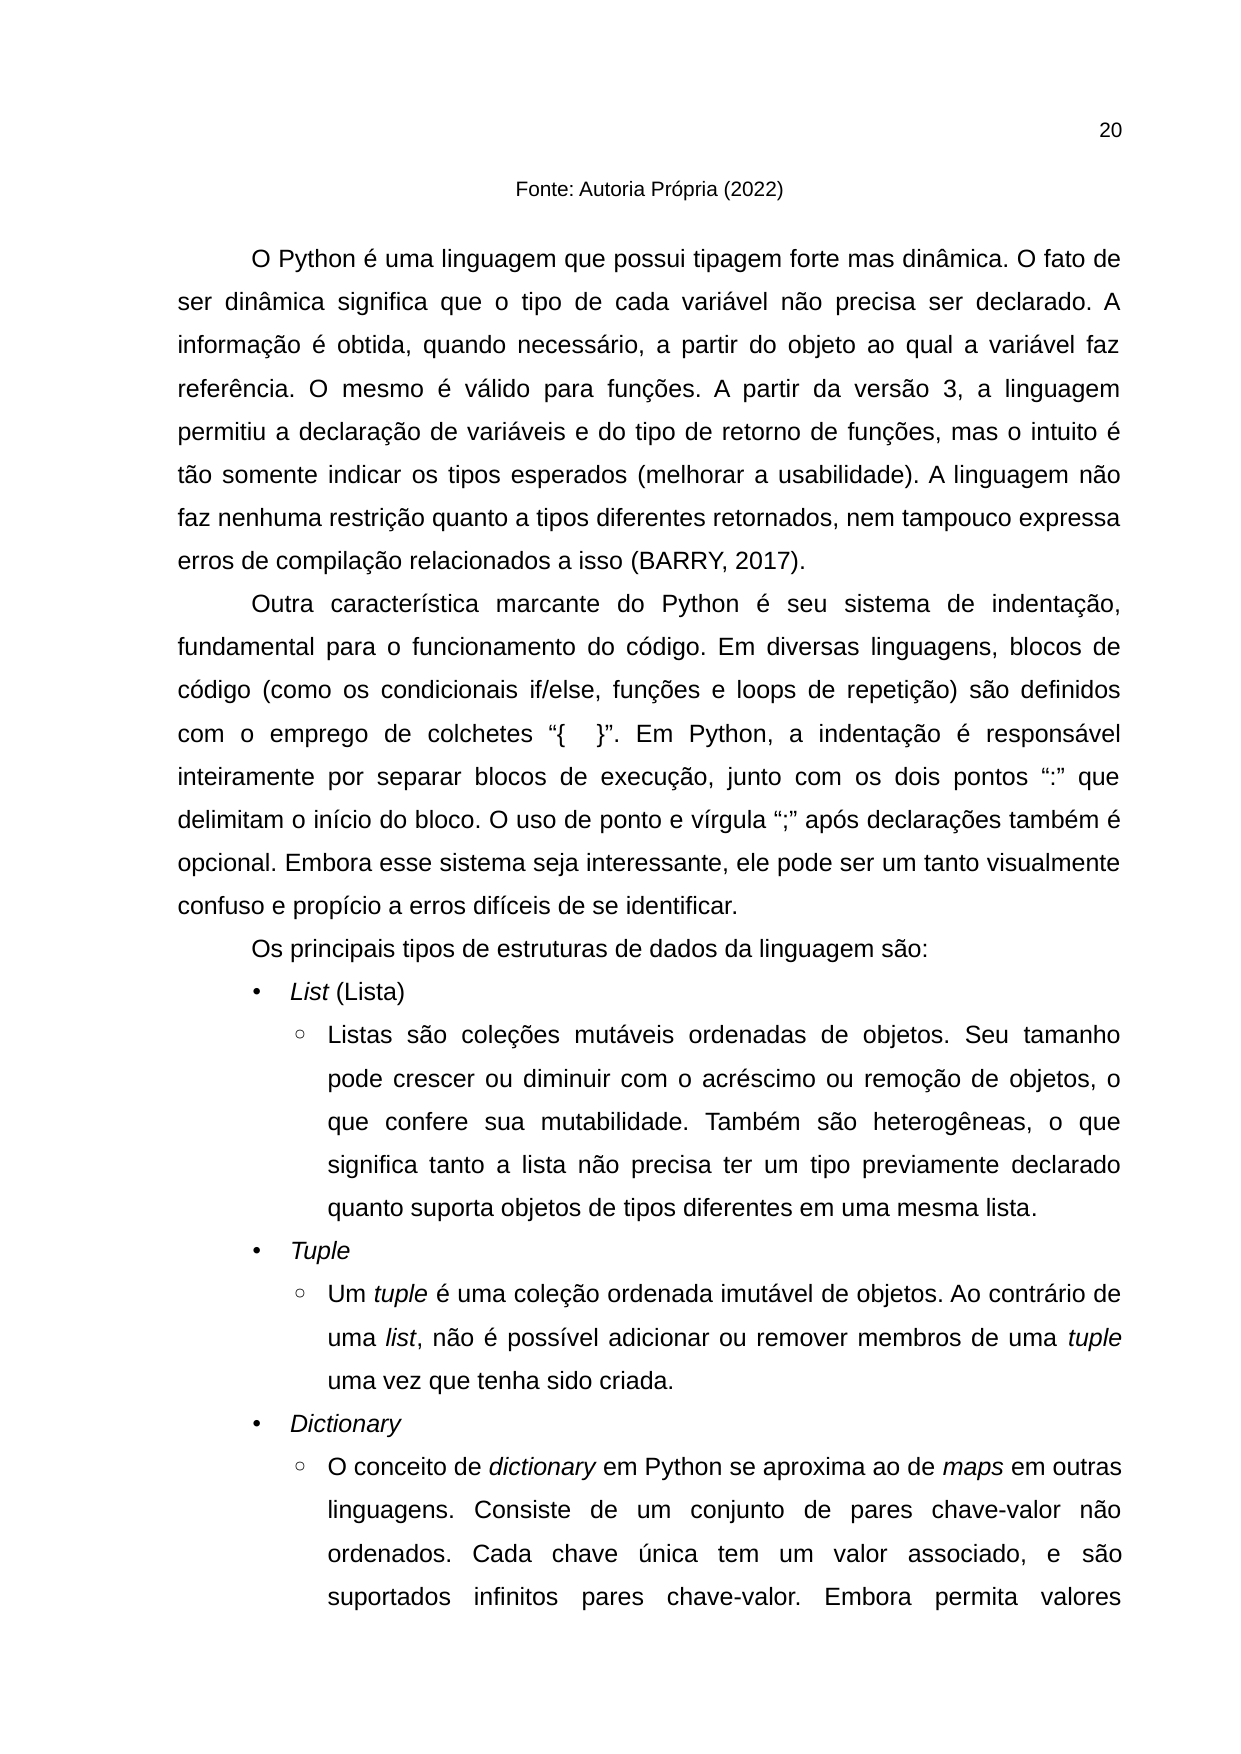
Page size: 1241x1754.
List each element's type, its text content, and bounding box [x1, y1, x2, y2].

text Fonte: Autoria Própria (2022) [177, 177, 1122, 201]
text Os principais tipos de estruturas de dados da linguagem são: [177, 934, 1122, 963]
text O Python é uma linguagem que possui tipagem forte mas dinâmica. O fato de ser dinâmica significa que o tipo de cada variável não precisa ser declarado. A informação é obtida, quando necessário, a partir do objeto ao qual a variável faz referência. O mesmo é válido para funções. A partir da versão 3, a linguagem permitiu a declaração de variáveis e do tipo de retorno de funções, mas o intuito é tão somente indicar os tipos esperados (melhorar a usabilidade). A linguagem não faz nenhuma restrição quanto a tipos diferentes retornados, nem tampouco expressa erros de compilação relacionados a isso (BARRY, 2017). [177, 244, 1122, 575]
list O conceito de dictionary em Python se aproxima ao de maps em outras linguagens. Consiste de um conjunto de pares chave-valor não ordenados. Cada chave única tem um valor associado, e são suportados infinitos pares chave-valor. Embora permita valores [290, 1452, 1122, 1610]
list List (Lista) [252, 977, 1122, 1006]
list Listas são coleções mutáveis ordenadas de objetos. Seu tamanho pode crescer ou diminuir com o acréscimo ou remoção de objetos, o que confere sua mutabilidade. Também são heterogêneas, o que significa tanto a lista não precisa ter um tipo previamente declarado quanto suporta objetos de tipos diferentes em uma mesma lista. [290, 1021, 1122, 1222]
list Dictionary [252, 1409, 1122, 1438]
text Outra característica marcante do Python é seu sistema de indentação, fundamental para o funcionamento do código. Em diversas linguagens, blocos de código (como os condicionais if/else, funções e loops de repetição) são definidos com o emprego de colchetes “{ }”. Em Python, a indentação é responsável inteiramente por separar blocos de execução, junto com os dois pontos “:” que delimitam o início do bloco. O uso de ponto e vírgula “;” após declarações também é opcional. Embora esse sistema seja interessante, ele pode ser um tanto visualmente confuso e propício a erros difíceis de se identificar. [177, 589, 1122, 920]
list Um tuple é uma coleção ordenada imutável de objetos. Ao contrário de uma list, não é possível adicionar ou remover membros de uma tuple uma vez que tenha sido criada. [290, 1279, 1122, 1394]
list Tuple [252, 1236, 1122, 1265]
